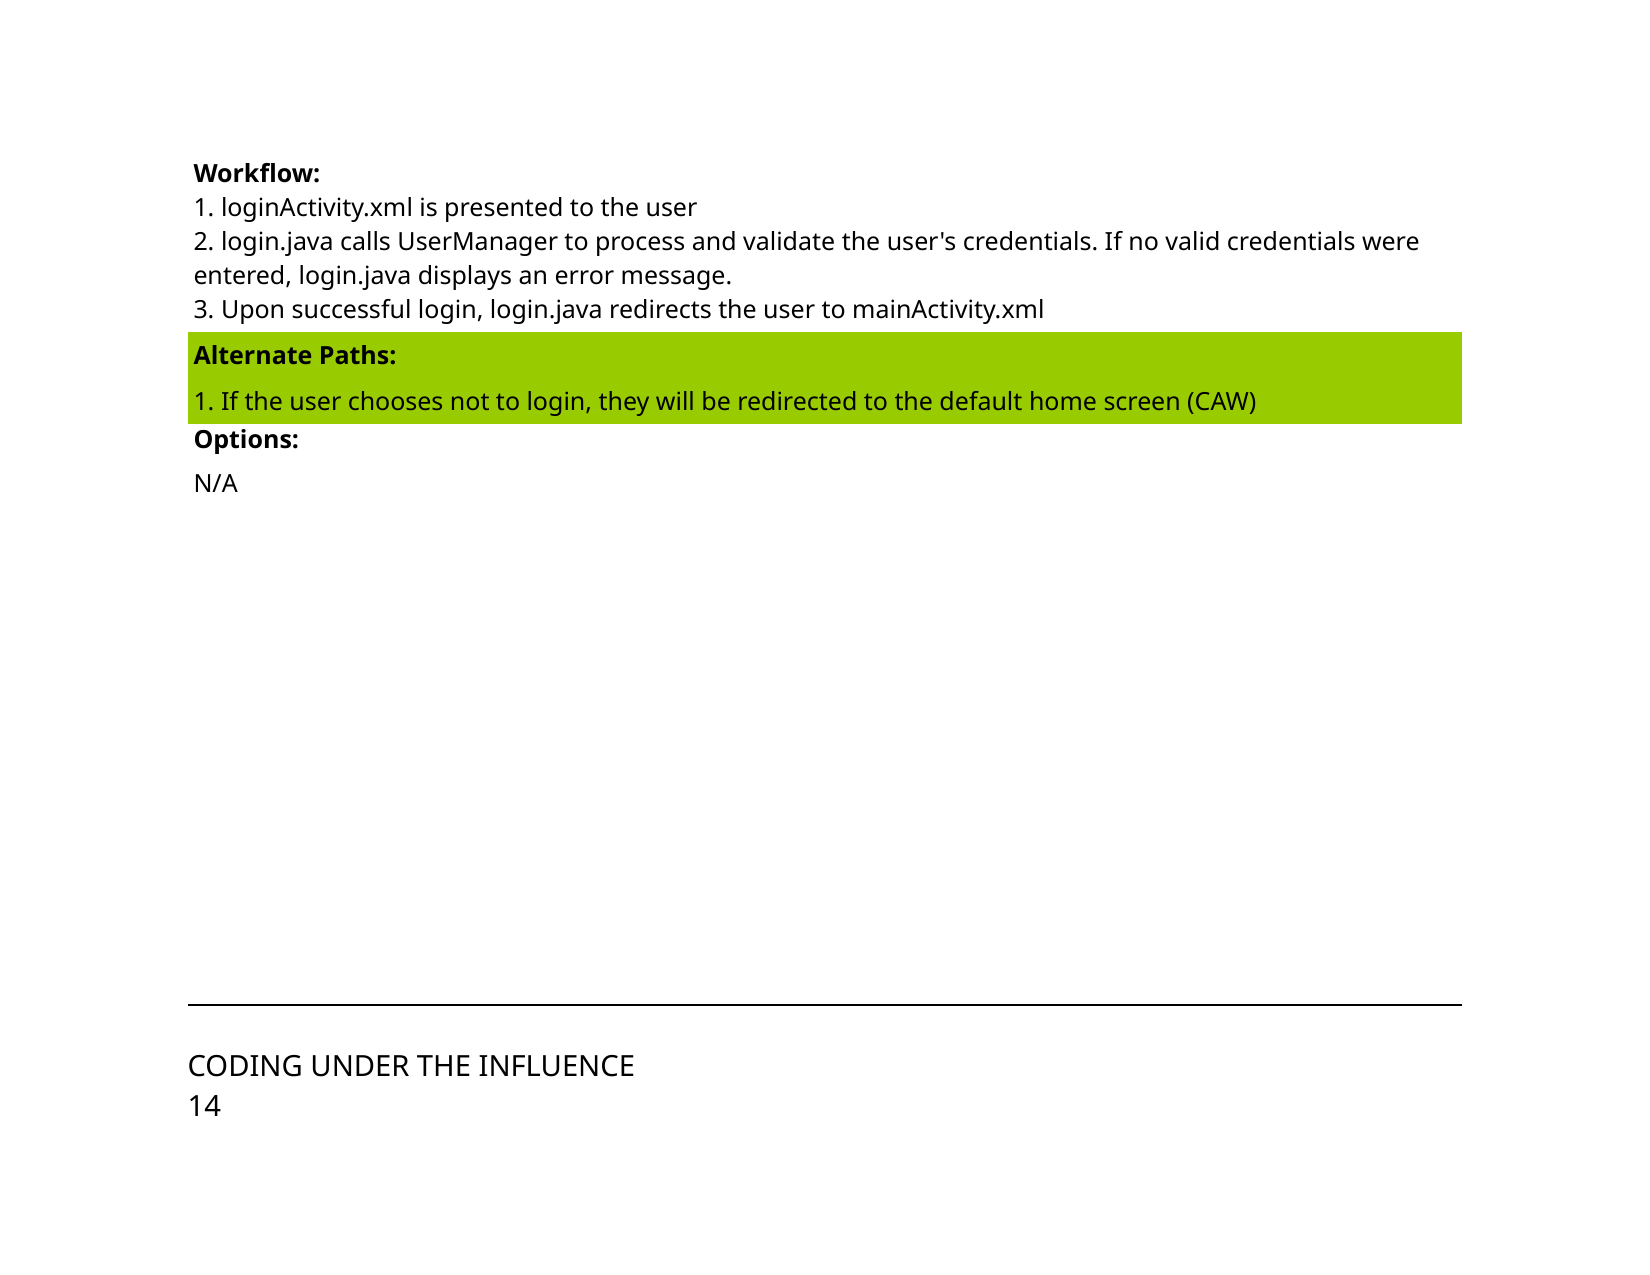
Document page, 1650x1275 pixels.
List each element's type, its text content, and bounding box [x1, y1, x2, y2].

table_cell Alternate Paths: 1. If the user chooses not to login, they will be redirected to the default home screen (CAW) [188, 332, 1462, 424]
table_cell Options: N/A [188, 424, 1462, 518]
table_cell Workflow: 1. loginActivity.xml is presented to the user 2. login.java calls UserManager to process and validate the user's credentials. If no valid credentials were entered, login.java displays an error message. 3. Upon successful login, login.java redirects the user to mainActivity.xml [188, 150, 1462, 332]
